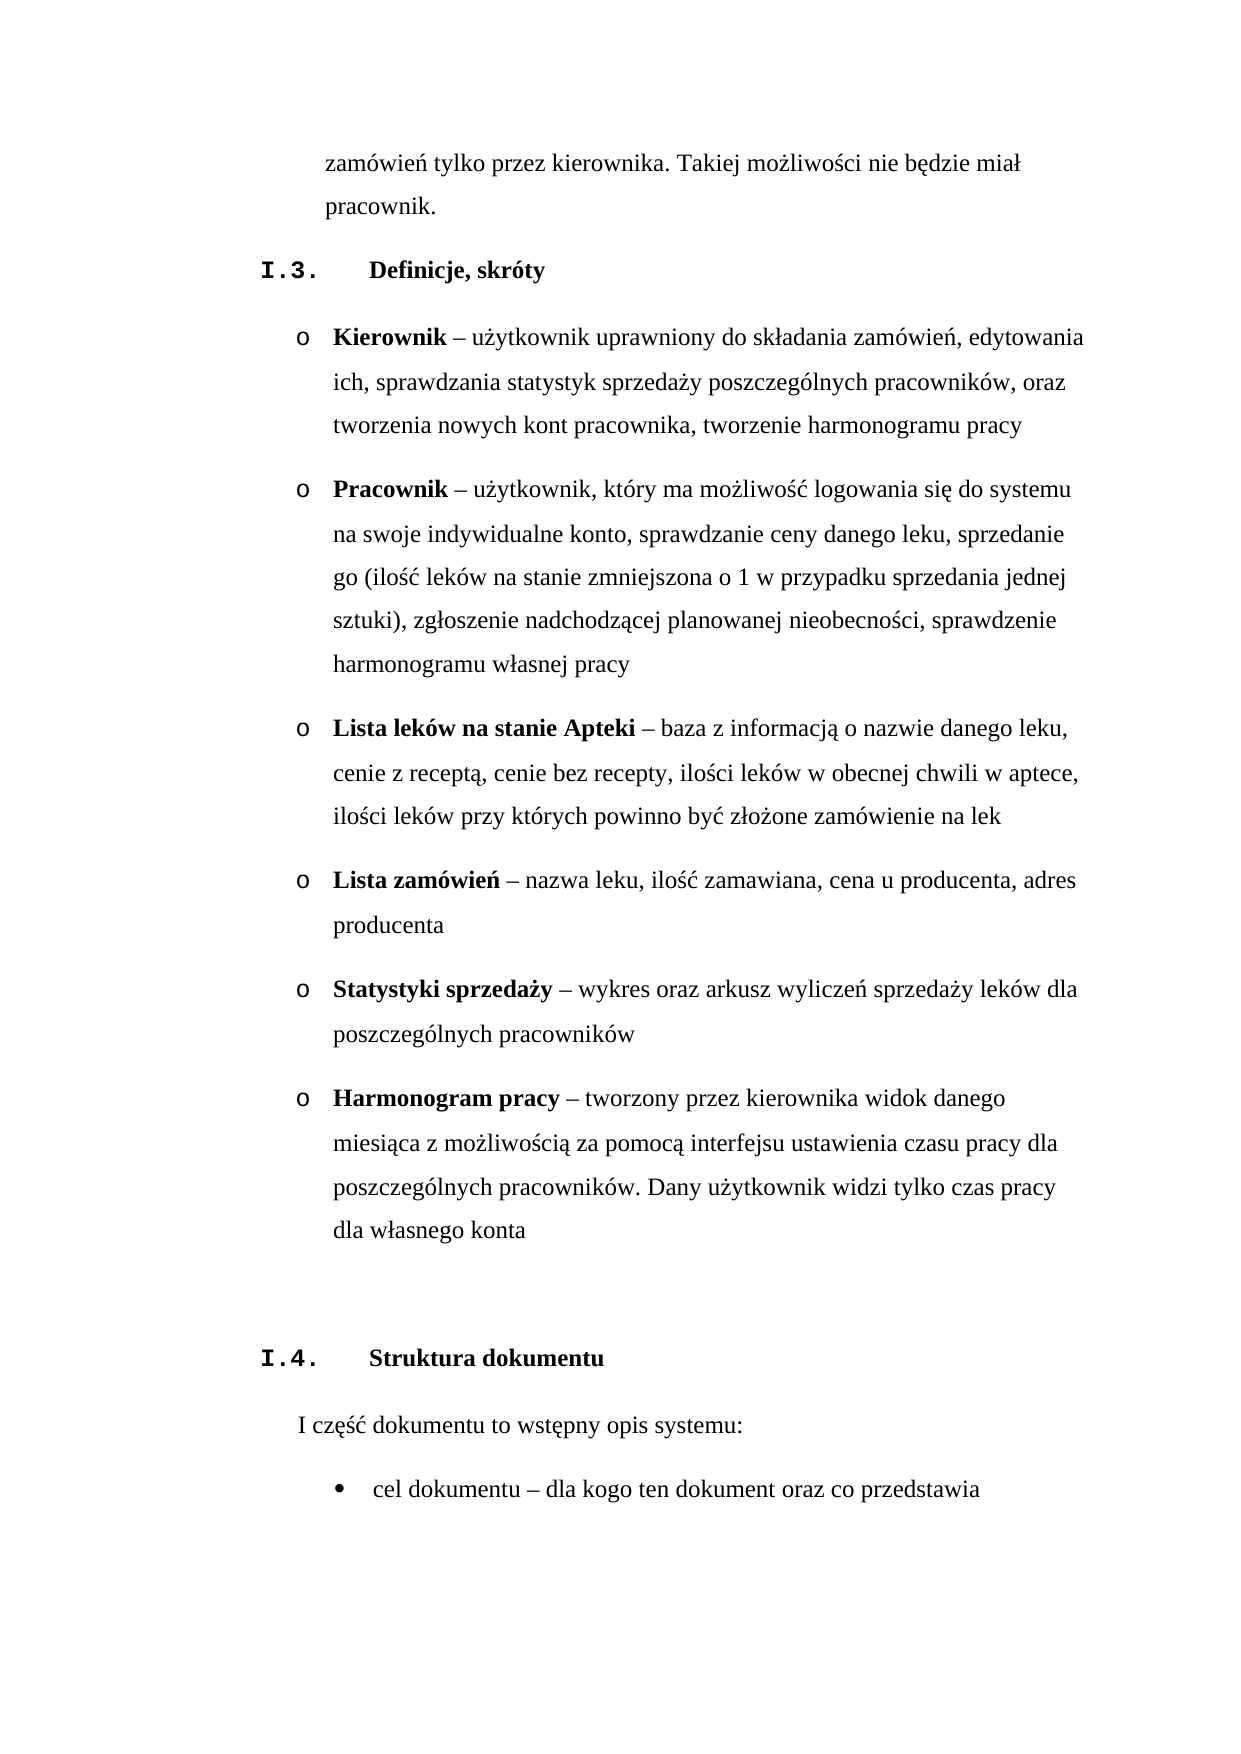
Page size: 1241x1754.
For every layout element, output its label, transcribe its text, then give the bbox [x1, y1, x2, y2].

list Kierownik – użytkownik uprawniony do składania zamówień, edytowania ich, sprawdzania statystyk sprzedaży poszczególnych pracowników, oraz tworzenia nowych kont pracownika, tworzenie harmonogramu pracy [295, 322, 1093, 439]
list Lista leków na stanie Apteki – baza z informacją o nazwie danego leku, cenie z receptą, cenie bez recepty, ilości leków w obecnej chwili w aptece, ilości leków przy których powinno być złożone zamówienie na lek [295, 713, 1093, 830]
list Definicje, skróty [260, 255, 1093, 286]
list Struktura dokumentu [260, 1343, 1093, 1373]
list cel dokumentu – dla kogo ten dokument oraz co przedstawia [335, 1474, 1093, 1502]
list Statystyki sprzedaży – wykres oraz arkusz wyliczeń sprzedaży leków dla poszczególnych pracowników [295, 974, 1093, 1048]
list Lista zamówień – nazwa leku, ilość zamawiana, cena u producenta, adres producenta [295, 865, 1093, 939]
list Harmonogram pracy – tworzony przez kierownika widok danego miesiąca z możliwością za pomocą interfejsu ustawienia czasu pracy dla poszczególnych pracowników. Dany użytkownik widzi tylko czas pracy dla własnego konta [295, 1083, 1093, 1243]
list Pracownik – użytkownik, który ma możliwość logowania się do systemu na swoje indywidualne konto, sprawdzanie ceny danego leku, sprzedanie go (ilość leków na stanie zmniejszona o 1 w przypadku sprzedania jednej sztuki), zgłoszenie nadchodzącej planowanej nieobecności, sprawdzenie harmonogramu własnej pracy [295, 474, 1093, 677]
list I część dokumentu to wstępny opis systemu: [298, 1410, 1093, 1438]
list zamówień tylko przez kierownika. Takiej możliwości nie będzie miał pracownik. [295, 148, 1093, 219]
